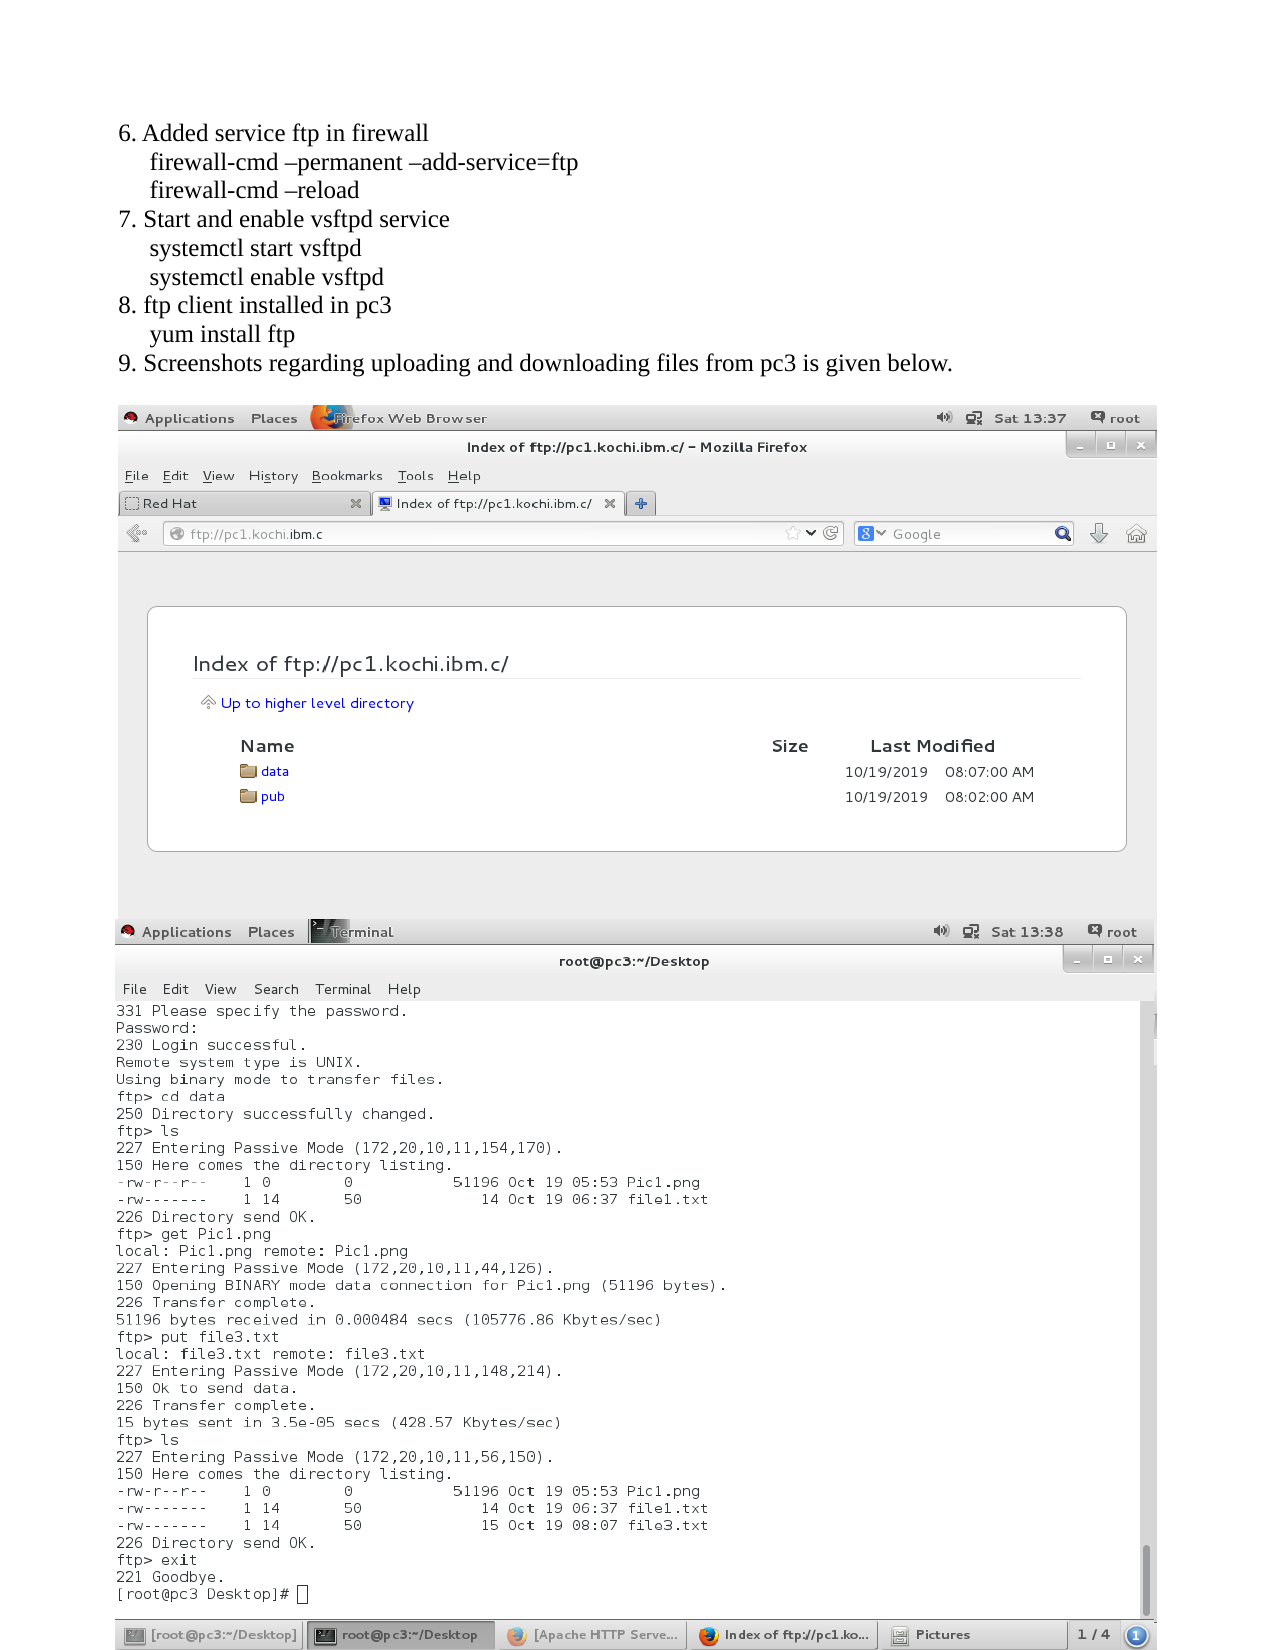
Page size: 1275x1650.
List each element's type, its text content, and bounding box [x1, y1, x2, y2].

text 9. Screenshots regarding uploading and downloading files from pc3 is given below. [118, 348, 1157, 377]
text 8. ftp client installed in pc3 [118, 291, 1157, 319]
text firewall-cmd –permanent –add-service=ftp [118, 147, 1157, 176]
text 7. Start and enable vsftpd service [118, 204, 1157, 233]
text 6. Added service ftp in firewall [118, 118, 1157, 147]
text systemctl enable vsftpd [118, 262, 1157, 291]
text firewall-cmd –reload [118, 176, 1157, 204]
text yum install ftp [118, 319, 1157, 348]
text systemctl start vsftpd [118, 233, 1157, 262]
